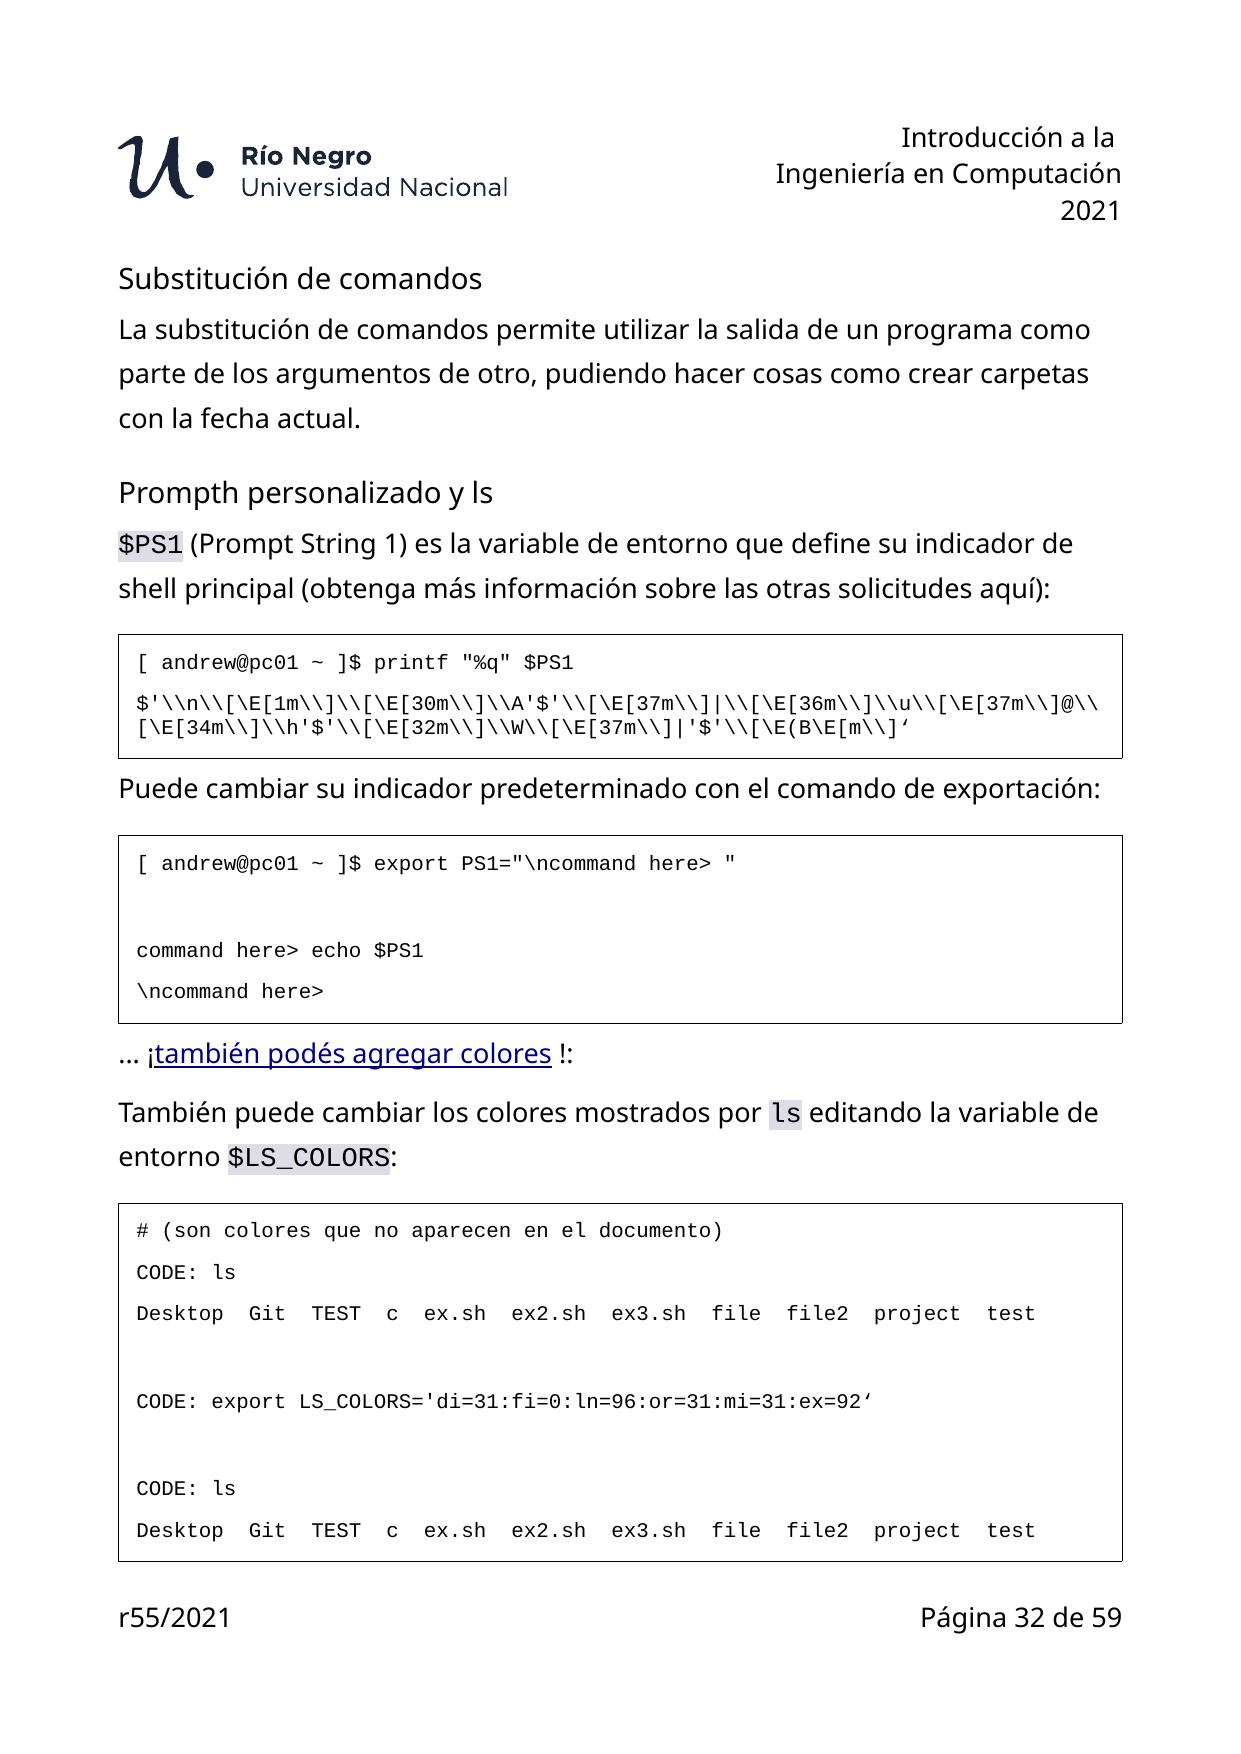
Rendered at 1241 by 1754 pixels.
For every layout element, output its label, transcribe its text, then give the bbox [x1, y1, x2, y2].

text CODE: export LS_COLORS='di=31:fi=0:ln=96:or=31:mi=31:ex=92‘ [119, 1373, 1122, 1414]
text Puede cambiar su indicador predeterminado con el comando de exportación: [118, 770, 1122, 807]
text $'\\n\\[\E[1m\\]\\[\E[30m\\]\\A'$'\\[\E[37m\\]|\\[\E[36m\\]\\u\\[\E[37m\\]@\\[\E[34m\\]\\h'$'\\[\E[32m\\]\\W\\[\E[37m\\]|'$'\\[\E(B\E[m\\]‘ [119, 675, 1122, 758]
text Desktop Git TEST c ex.sh ex2.sh ex3.sh file file2 project test [119, 1285, 1122, 1327]
text También puede cambiar los colores mostrados por ls editando la variable de entorno $LS_COLORS: [118, 1093, 1122, 1175]
subtitle Substitución de comandos [118, 258, 1122, 298]
subtitle Prompth personalizado y ls [118, 472, 1122, 512]
text CODE: ls [119, 1460, 1122, 1502]
text Desktop Git TEST c ex.sh ex2.sh ex3.sh file file2 project test [119, 1502, 1122, 1561]
text \ncommand here> [119, 963, 1122, 1023]
text ... ¡también podés agregar colores !: [118, 1034, 1122, 1071]
text # (son colores que no aparecen en el documento) [119, 1204, 1122, 1244]
text $PS1 (Prompt String 1) es la variable de entorno que define su indicador de shell principal (obtenga más información sobre las otras solicitudes aquí): [118, 525, 1122, 606]
text CODE: ls [119, 1244, 1122, 1285]
text command here> echo $PS1 [119, 922, 1122, 963]
text [ andrew@pc01 ~ ]$ printf "%q" $PS1 [119, 635, 1122, 675]
text La substitución de comandos permite utilizar la salida de un programa como parte de los argumentos de otro, pudiendo hacer cosas como crear carpetas con la fecha actual. [118, 311, 1122, 436]
text [ andrew@pc01 ~ ]$ export PS1="\ncommand here> " [119, 836, 1122, 876]
